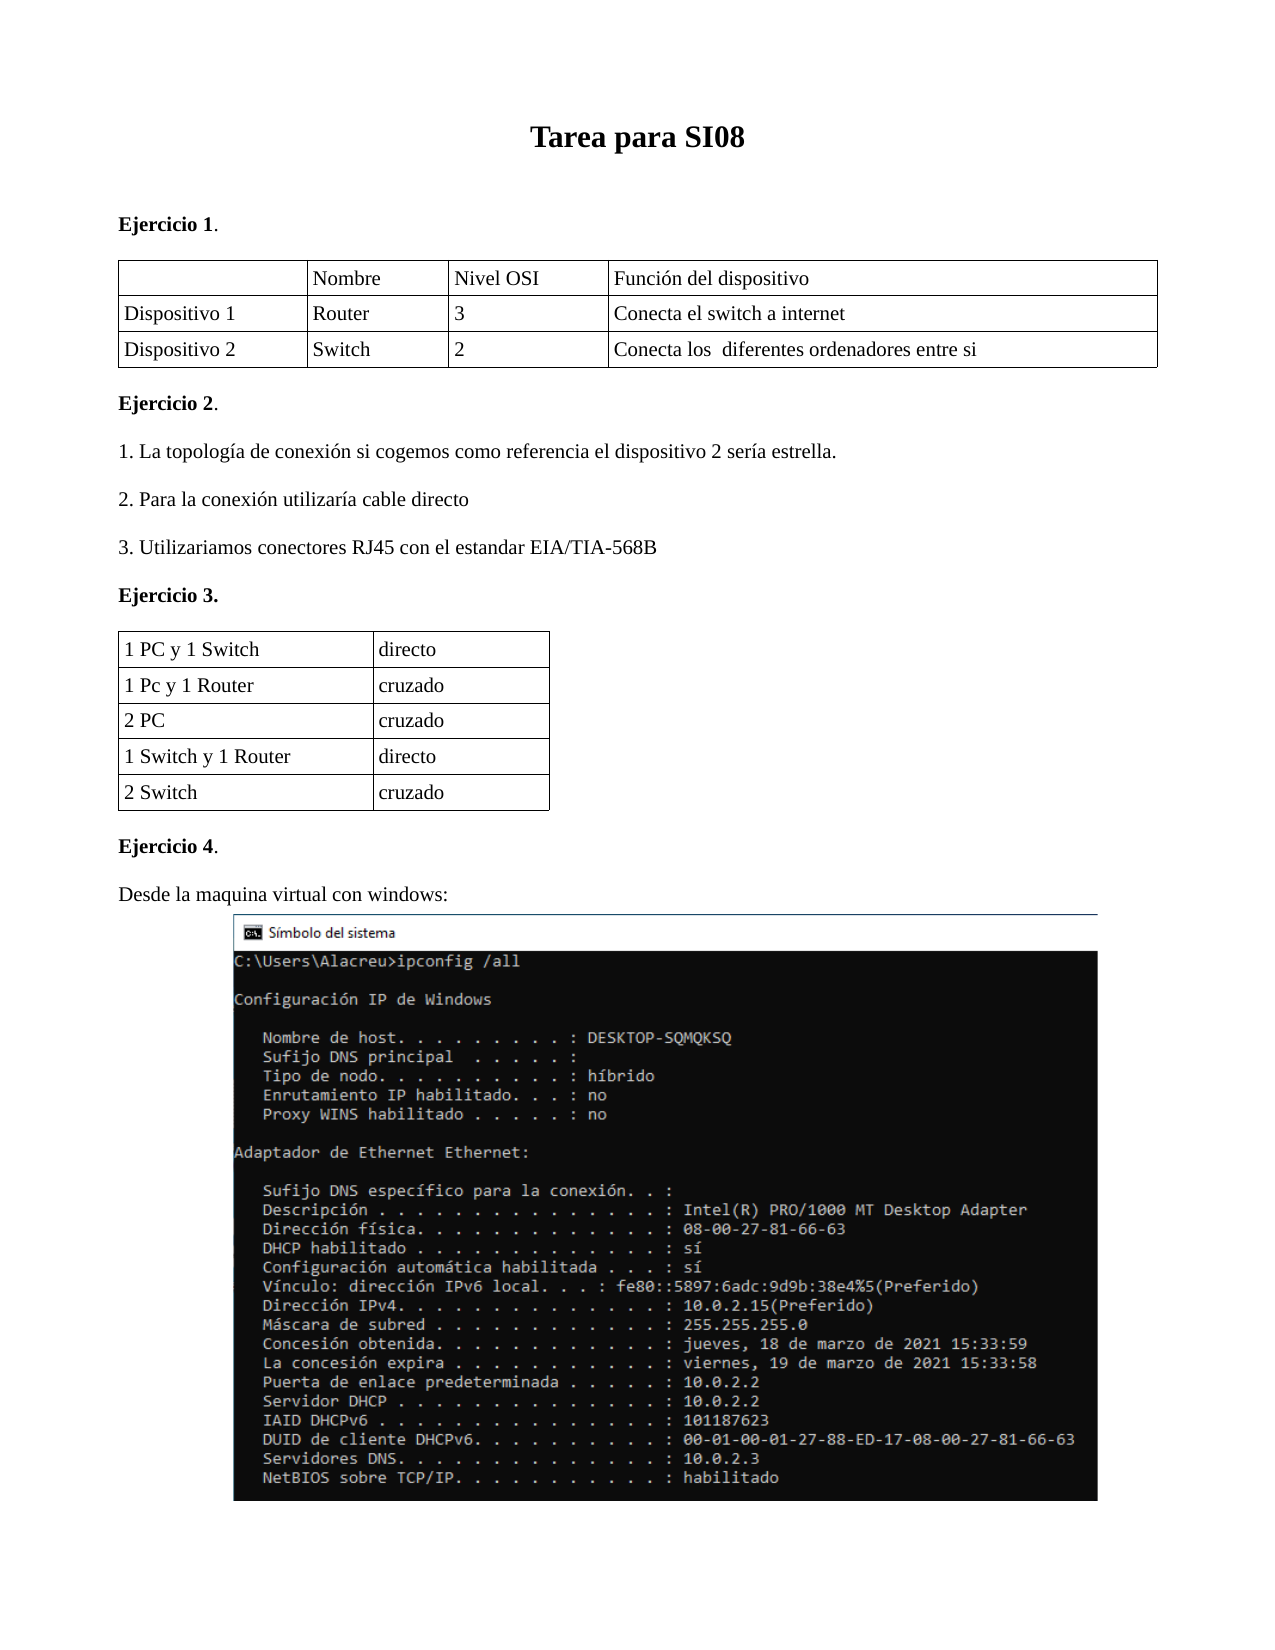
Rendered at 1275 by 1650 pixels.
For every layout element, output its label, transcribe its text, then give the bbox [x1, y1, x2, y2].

table_cell 2 [449, 332, 608, 367]
table_header 1 PC y 1 Switch [119, 632, 373, 667]
table_cell Dispositivo 1 [119, 296, 307, 331]
table_cell cruzado [374, 775, 549, 809]
table_header directo [374, 632, 549, 667]
text Tarea para SI08 [118, 118, 1157, 154]
table_cell cruzado [374, 704, 549, 738]
table_header Nombre [308, 261, 448, 295]
text 1. La topología de conexión si cogemos como referencia el dispositivo 2 sería estrella. [118, 439, 1157, 463]
table_header Nivel OSI [449, 261, 608, 295]
table_header Función del dispositivo [609, 261, 1157, 295]
table_cell 3 [449, 296, 608, 331]
table_cell Conecta el switch a internet [609, 296, 1157, 331]
table_cell cruzado [374, 668, 549, 703]
text Ejercicio 2. [118, 391, 1157, 415]
table_cell Switch [308, 332, 448, 367]
table_cell 1 Pc y 1 Router [119, 668, 373, 703]
table_header [119, 261, 307, 295]
table_cell 2 Switch [119, 775, 373, 809]
text Ejercicio 4. [118, 834, 1157, 858]
table_cell directo [374, 739, 549, 774]
table_cell Dispositivo 2 [119, 332, 307, 367]
text 3. Utilizariamos conectores RJ45 con el estandar EIA/TIA-568B [118, 535, 1157, 559]
picture [233, 914, 1098, 1501]
text Desde la maquina virtual con windows: [118, 882, 1157, 906]
table_cell Conecta los diferentes ordenadores entre si [609, 332, 1157, 367]
text Ejercicio 1. [118, 212, 1157, 236]
text 2. Para la conexión utilizaría cable directo [118, 487, 1157, 511]
text Ejercicio 3. [118, 583, 1157, 607]
table_cell 2 PC [119, 704, 373, 738]
table_cell 1 Switch y 1 Router [119, 739, 373, 774]
table_cell Router [308, 296, 448, 331]
